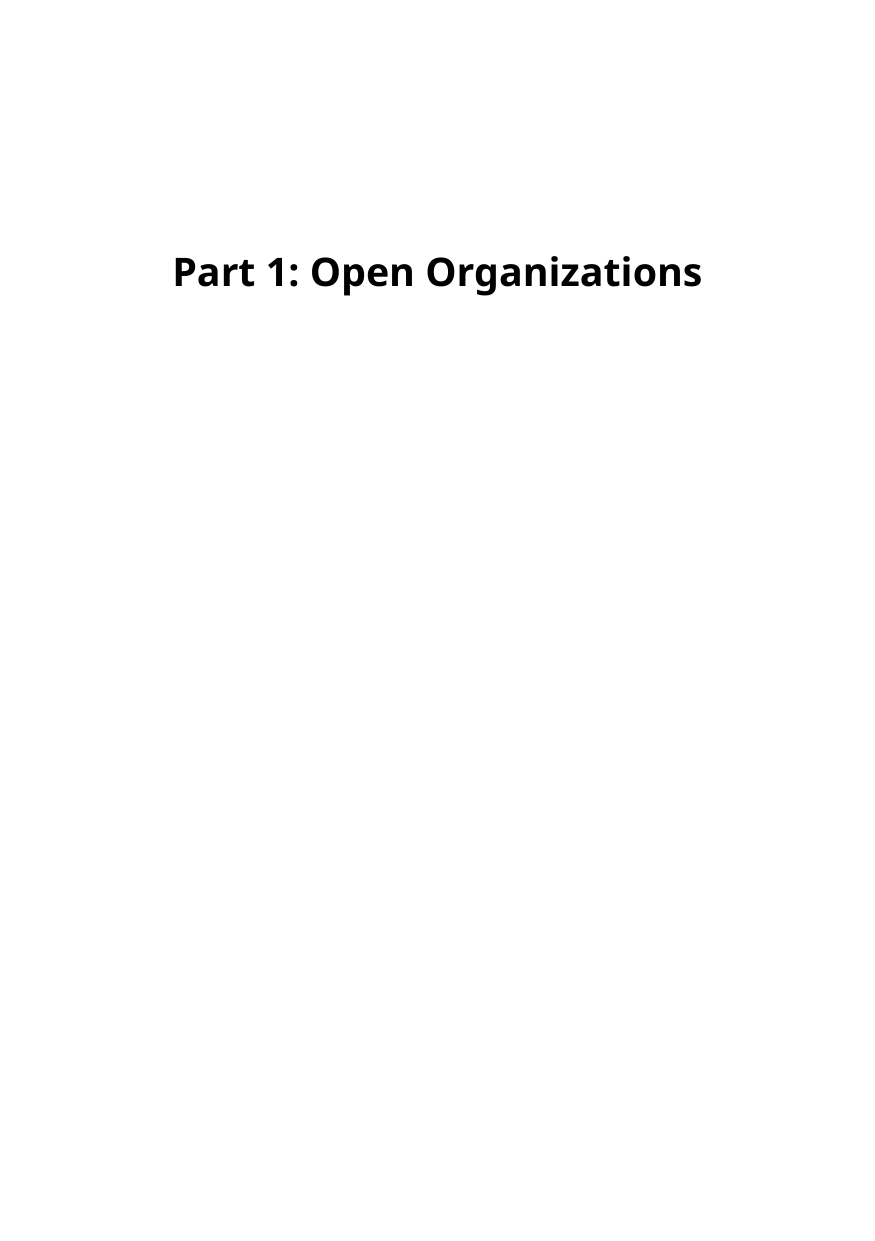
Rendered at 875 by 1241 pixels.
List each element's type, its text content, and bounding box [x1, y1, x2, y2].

subtitle Part 1: Open Organizations [127, 250, 747, 296]
